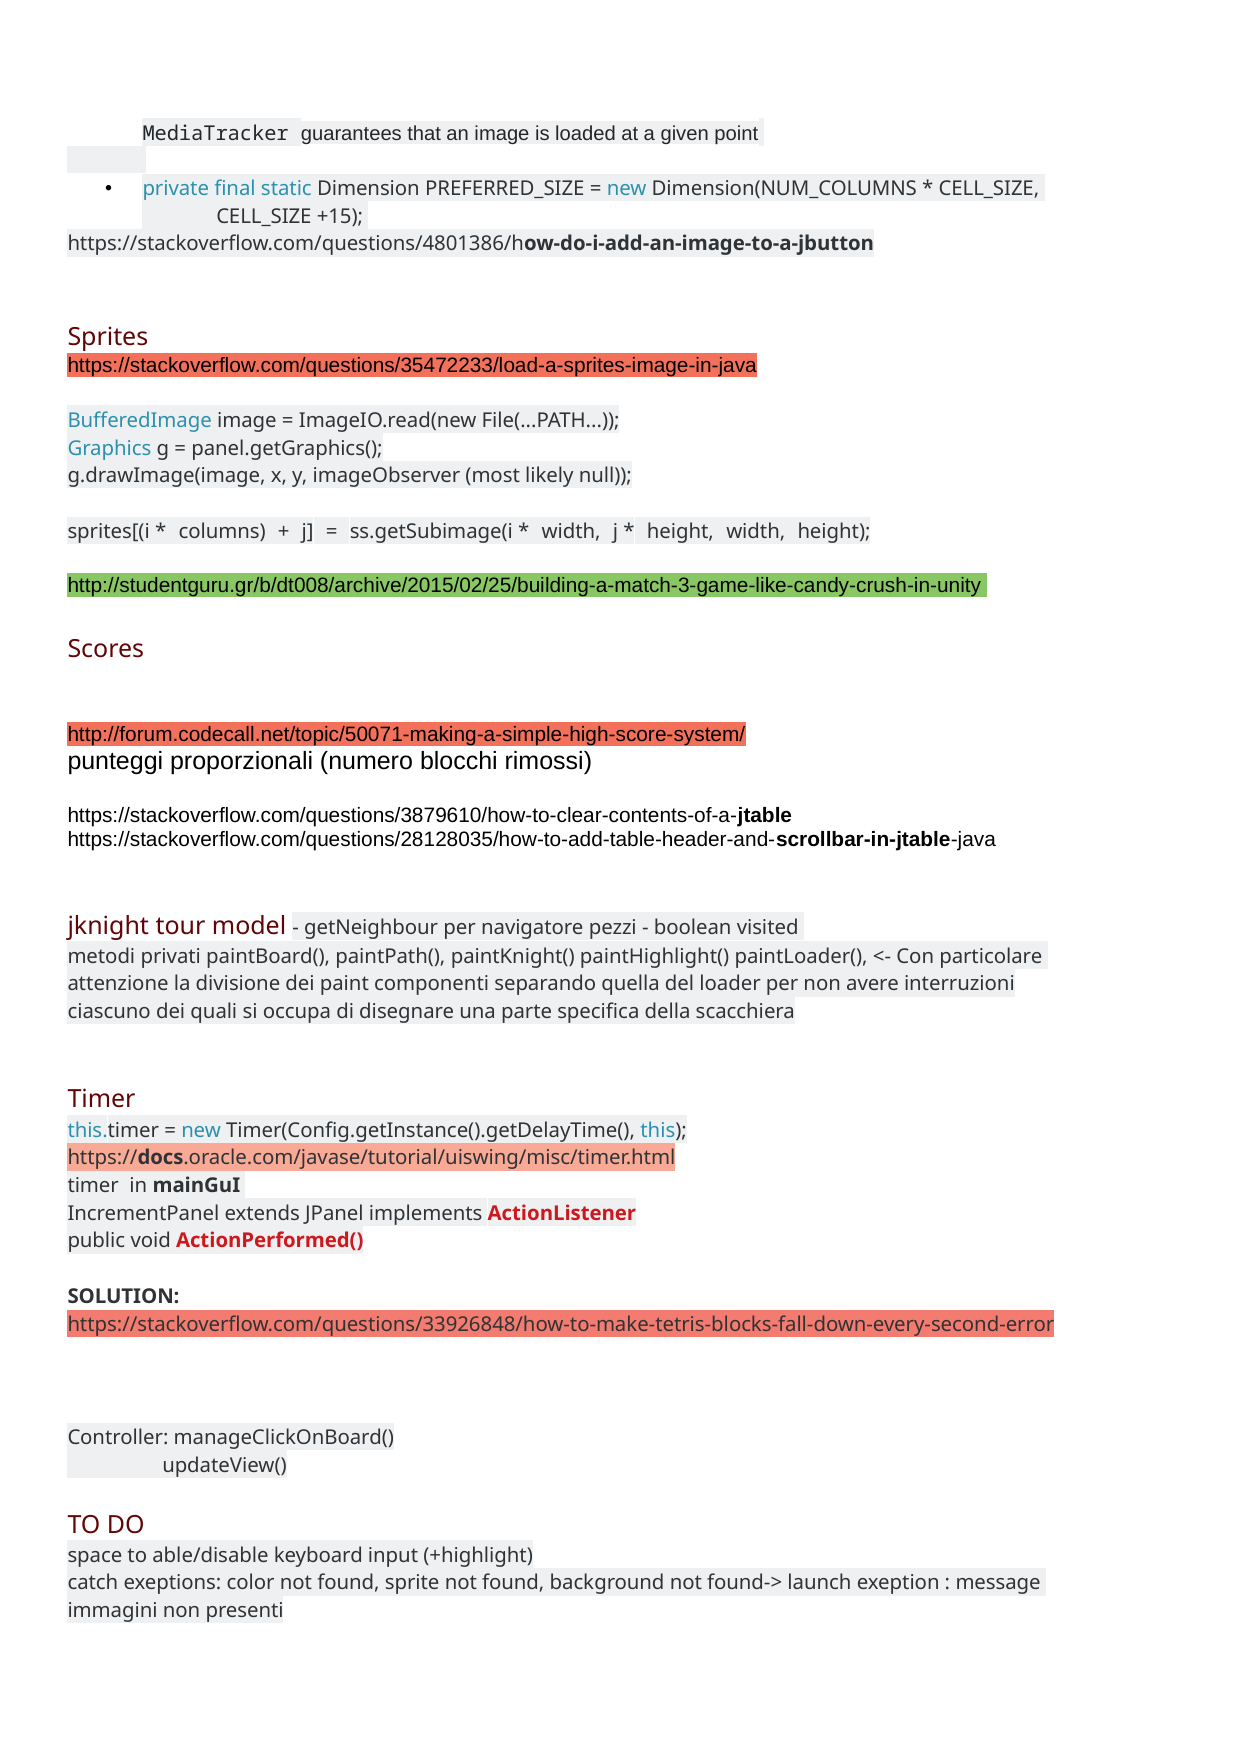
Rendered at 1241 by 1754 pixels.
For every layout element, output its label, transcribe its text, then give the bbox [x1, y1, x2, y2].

list MediaTracker guarantees that an image is loaded at a given point [105, 118, 1123, 146]
text http://forum.codecall.net/topic/50071-making-a-simple-high-score-system/ [67, 722, 1123, 746]
text updateView() [67, 1450, 1123, 1478]
list private final static Dimension PREFERRED_SIZE = new Dimension(NUM_COLUMNS * CELL_SIZE, CELL_SIZE +15); [105, 173, 1123, 229]
text TO DO [67, 1506, 1123, 1540]
text Controller: manageClickOnBoard() [67, 1422, 1123, 1450]
text Sprites [67, 319, 1123, 353]
text http://studentguru.gr/b/dt008/archive/2015/02/25/building-a-match-3-game-like-candy-crush-in-unity [67, 573, 1123, 597]
text https://stackoverflow.com/questions/28128035/how-to-add-table-header-and-scrollbar-in-jtable-java [67, 827, 1123, 851]
text Scores [67, 631, 1123, 665]
text sprites[(i * columns) + j] = ss.getSubimage(i * width, j * height, width, height); [67, 517, 1123, 544]
text https://stackoverflow.com/questions/33926848/how-to-make-tetris-blocks-fall-down-every-second-error [67, 1310, 1123, 1337]
text g.drawImage(image, x, y, imageObserver (most likely null)); [67, 461, 1123, 488]
text space to able/disable keyboard input (+highlight) [67, 1540, 1123, 1568]
text Timer [67, 1081, 1123, 1115]
text jknight tour model - getNeighbour per navigatore pezzi - boolean visited [67, 907, 1123, 941]
text punteggi proporzionali (numero blocchi rimossi) [67, 746, 1123, 774]
text SOLUTION: [67, 1282, 1123, 1310]
text this.timer = new Timer(Config.getInstance().getDelayTime(), this); [67, 1115, 1123, 1143]
text timer in mainGuI [67, 1171, 1123, 1198]
text metodi privati paintBoard(), paintPath(), paintKnight() paintHighlight() paintLoader(), <- Con particolare attenzione la divisione dei paint componenti separando quella del loader per non avere interruzioni [67, 941, 1123, 997]
text BufferedImage image = ImageIO.read(new File(...PATH...)); [67, 405, 1123, 433]
text https://stackoverflow.com/questions/3879610/how-to-clear-contents-of-a-jtable [67, 803, 1123, 827]
text catch exeptions: color not found, sprite not found, background not found-> launch exeption : message immagini non presenti [67, 1568, 1123, 1623]
text https://stackoverflow.com/questions/35472233/load-a-sprites-image-in-java [67, 353, 1123, 377]
text public void ActionPerformed() [67, 1226, 1123, 1254]
text Graphics g = panel.getGraphics(); [67, 433, 1123, 461]
text https://stackoverflow.com/questions/4801386/how-do-i-add-an-image-to-a-jbutton [67, 229, 1123, 257]
text ciascuno dei quali si occupa di disegnare una parte specifica della scacchiera [67, 997, 1123, 1024]
text https://docs.oracle.com/javase/tutorial/uiswing/misc/timer.html [67, 1143, 1123, 1171]
text IncrementPanel extends JPanel implements ActionListener [67, 1198, 1123, 1226]
